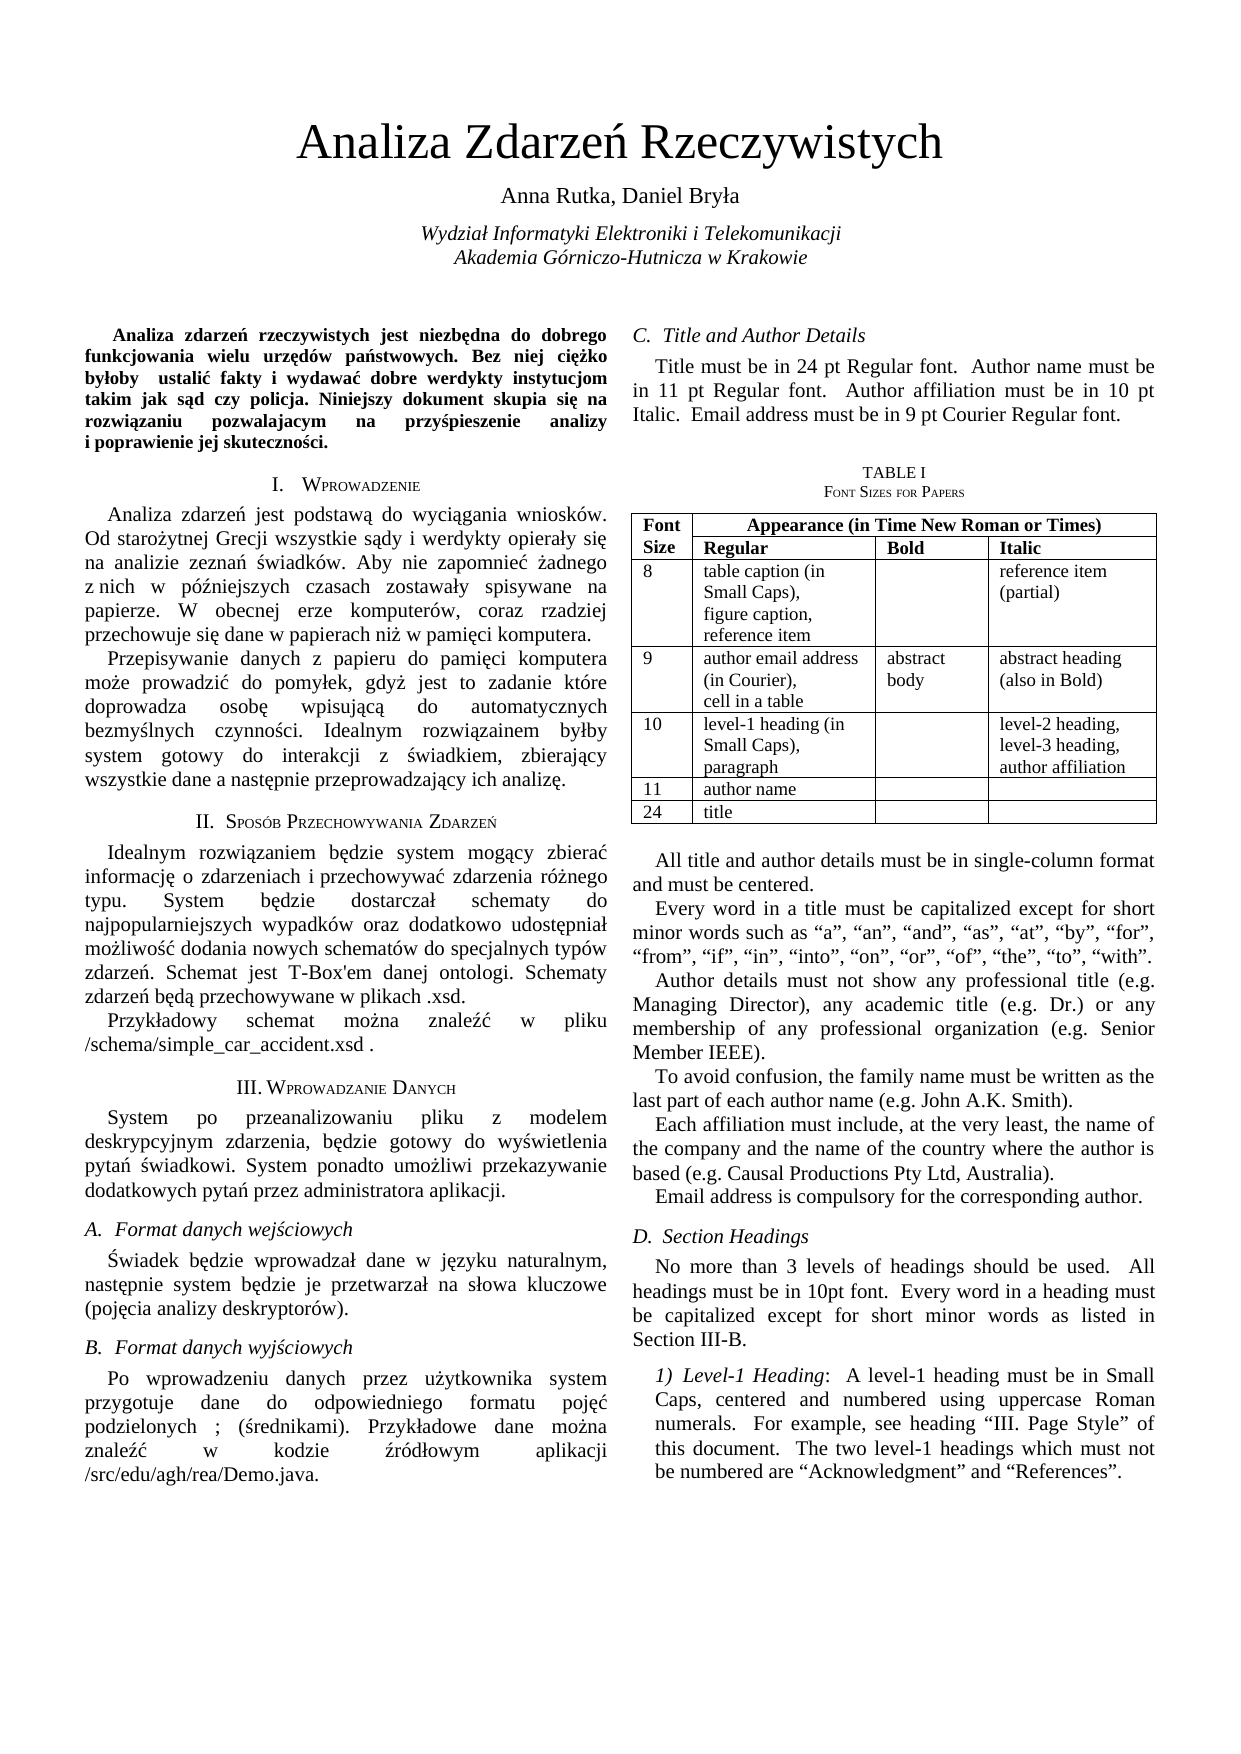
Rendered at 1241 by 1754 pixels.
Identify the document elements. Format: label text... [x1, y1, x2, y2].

text Przykładowy schemat można znaleźć w pliku /schema/simple_car_accident.xsd . [84, 1008, 608, 1056]
table_cell abstract heading (also in Bold) [989, 647, 1156, 712]
text Przepisywanie danych z papieru do pamięci komputera może prowadzić do pomyłek, gdyż jest to zadanie które doprowadza osobę wpisującą do automatycznych bezmyślnych czynności. Idealnym rozwiązainem byłby system gotowy do interakcji z świadkiem, zbierający wszystkie dane a następnie przeprowadzający ich analizę. [84, 646, 608, 791]
table_cell table caption (in Small Caps), figure caption, reference item [693, 560, 875, 646]
table_cell [989, 801, 1156, 822]
table_cell title [693, 801, 875, 822]
text TABLE I Font Sizes for Papers [632, 462, 1156, 501]
table_cell Regular [693, 537, 875, 558]
text No more than 3 levels of headings should be used. All headings must be in 10pt font. Every word in a heading must be capitalized except for short minor words as listed in Section III-B. [632, 1254, 1156, 1351]
text Po wprowadzeniu danych przez użytkownika system przygotuje dane do odpowiedniego formatu pojęć podzielonych ; (średnikami). Przykładowe dane można znaleźć w kodzie źródłowym aplikacji /src/edu/agh/rea/Demo.java. [84, 1366, 608, 1486]
text Analiza Zdarzeń Rzeczywistych [84, 112, 1156, 170]
text To avoid confusion, the family name must be written as the last part of each author name (e.g. John A.K. Smith). [632, 1064, 1156, 1112]
table_cell Bold [876, 537, 988, 558]
table_cell 8 [632, 560, 692, 646]
table_cell level-1 heading (in Small Caps), paragraph [693, 713, 875, 777]
text Author details must not show any professional title (e.g. Managing Director), any academic title (e.g. Dr.) or any membership of any professional organization (e.g. Senior Member IEEE). [632, 968, 1156, 1064]
text System po przeanalizowaniu pliku z modelem deskrypcyjnym zdarzenia, będzie gotowy do wyświetlenia pytań świadkowi. System ponadto umożliwi przekazywanie dodatkowych pytań przez administratora aplikacji. [84, 1105, 608, 1202]
text Świadek będzie wprowadzał dane w języku naturalnym, następnie system będzie je przetwarzał na słowa kluczowe (pojęcia analizy deskryptorów). [84, 1247, 608, 1320]
table_cell [876, 778, 988, 800]
text Analiza zdarzeń rzeczywistych jest niezbędna do dobrego funkcjowania wielu urzędów państwowych. Bez niej ciężko byłoby ustalić fakty i wydawać dobre werdykty instytucjom takim jak sąd czy policja. Niniejszy dokument skupia się na rozwiązaniu pozwalajacym na przyśpieszenie analizy i poprawienie jej skuteczności. [84, 323, 608, 453]
table_cell abstract body [876, 647, 988, 712]
text Each affiliation must include, at the very least, the name of the company and the name of the country where the author is based (e.g. Causal Productions Pty Ltd, Australia). [632, 1112, 1156, 1184]
subtitle Format danych wejściowych [84, 1217, 608, 1241]
text Wydział Informatyki Elektroniki i Telekomunikacji [108, 221, 1156, 245]
subtitle Level-1 Heading: A level-1 heading must be in Small Caps, centered and numbered using uppercase Roman numerals. For example, see heading “III. Page Style” of this document. The two level-1 headings which must not be numbered are “Acknowledgment” and “References”. [655, 1363, 1156, 1483]
text All title and author details must be in single-column format and must be centered. [632, 848, 1156, 896]
table_cell [876, 713, 988, 777]
text Email address is compulsory for the corresponding author. [632, 1184, 1156, 1208]
table_cell 9 [632, 647, 692, 712]
table_cell [876, 801, 988, 822]
text Title must be in 24 pt Regular font. Author name must be in 11 pt Regular font. Author affiliation must be in 10 pt Italic. Email address must be in 9 pt Courier Regular font. [632, 354, 1156, 426]
subtitle Sposób Przechowywania Zdarzeń [84, 809, 608, 833]
text Anna Rutka, Daniel Bryła [84, 182, 1156, 208]
table_cell [876, 560, 988, 646]
table_cell level-2 heading, level-3 heading, author affiliation [989, 713, 1156, 777]
table_header Appearance (in Time New Roman or Times) [693, 514, 1156, 536]
table_cell [989, 778, 1156, 800]
table_cell author name [693, 778, 875, 800]
subtitle Title and Author Details [632, 323, 1156, 347]
subtitle Section Headings [632, 1224, 1156, 1248]
table_header Font Size [632, 514, 692, 558]
table_cell author email address (in Courier), cell in a table [693, 647, 875, 712]
text Akademia Górniczo-Hutnicza w Krakowie [108, 245, 1156, 269]
text Every word in a title must be capitalized except for short minor words such as “a”, “an”, “and”, “as”, “at”, “by”, “for”, “from”, “if”, “in”, “into”, “on”, “or”, “of”, “the”, “to”, “with”. [632, 896, 1156, 968]
subtitle Wprowadzenie [84, 472, 608, 496]
table_cell 11 [632, 778, 692, 800]
subtitle Wprowadzanie Danych [84, 1075, 608, 1099]
text Analiza zdarzeń jest podstawą do wyciągania wniosków. Od starożytnej Grecji wszystkie sądy i werdykty opierały się na analizie zeznań świadków. Aby nie zapomnieć żadnego z nich w późniejszych czasach zostawały spisywane na papierze. W obecnej erze komputerów, coraz rzadziej przechowuje się dane w papierach niż w pamięci komputera. [84, 502, 608, 646]
text Idealnym rozwiązaniem będzie system mogący zbierać informację o zdarzeniach i przechowywać zdarzenia różnego typu. System będzie dostarczał schematy do najpopularniejszych wypadków oraz dodatkowo udostępniał możliwość dodania nowych schematów do specjalnych typów zdarzeń. Schemat jest T-Box'em danej ontologi. Schematy zdarzeń będą przechowywane w plikach .xsd. [84, 840, 608, 1008]
table_cell reference item (partial) [989, 560, 1156, 646]
table_cell 10 [632, 713, 692, 777]
subtitle Format danych wyjściowych [84, 1335, 608, 1359]
table_cell Italic [989, 537, 1156, 558]
table_cell 24 [632, 801, 692, 822]
